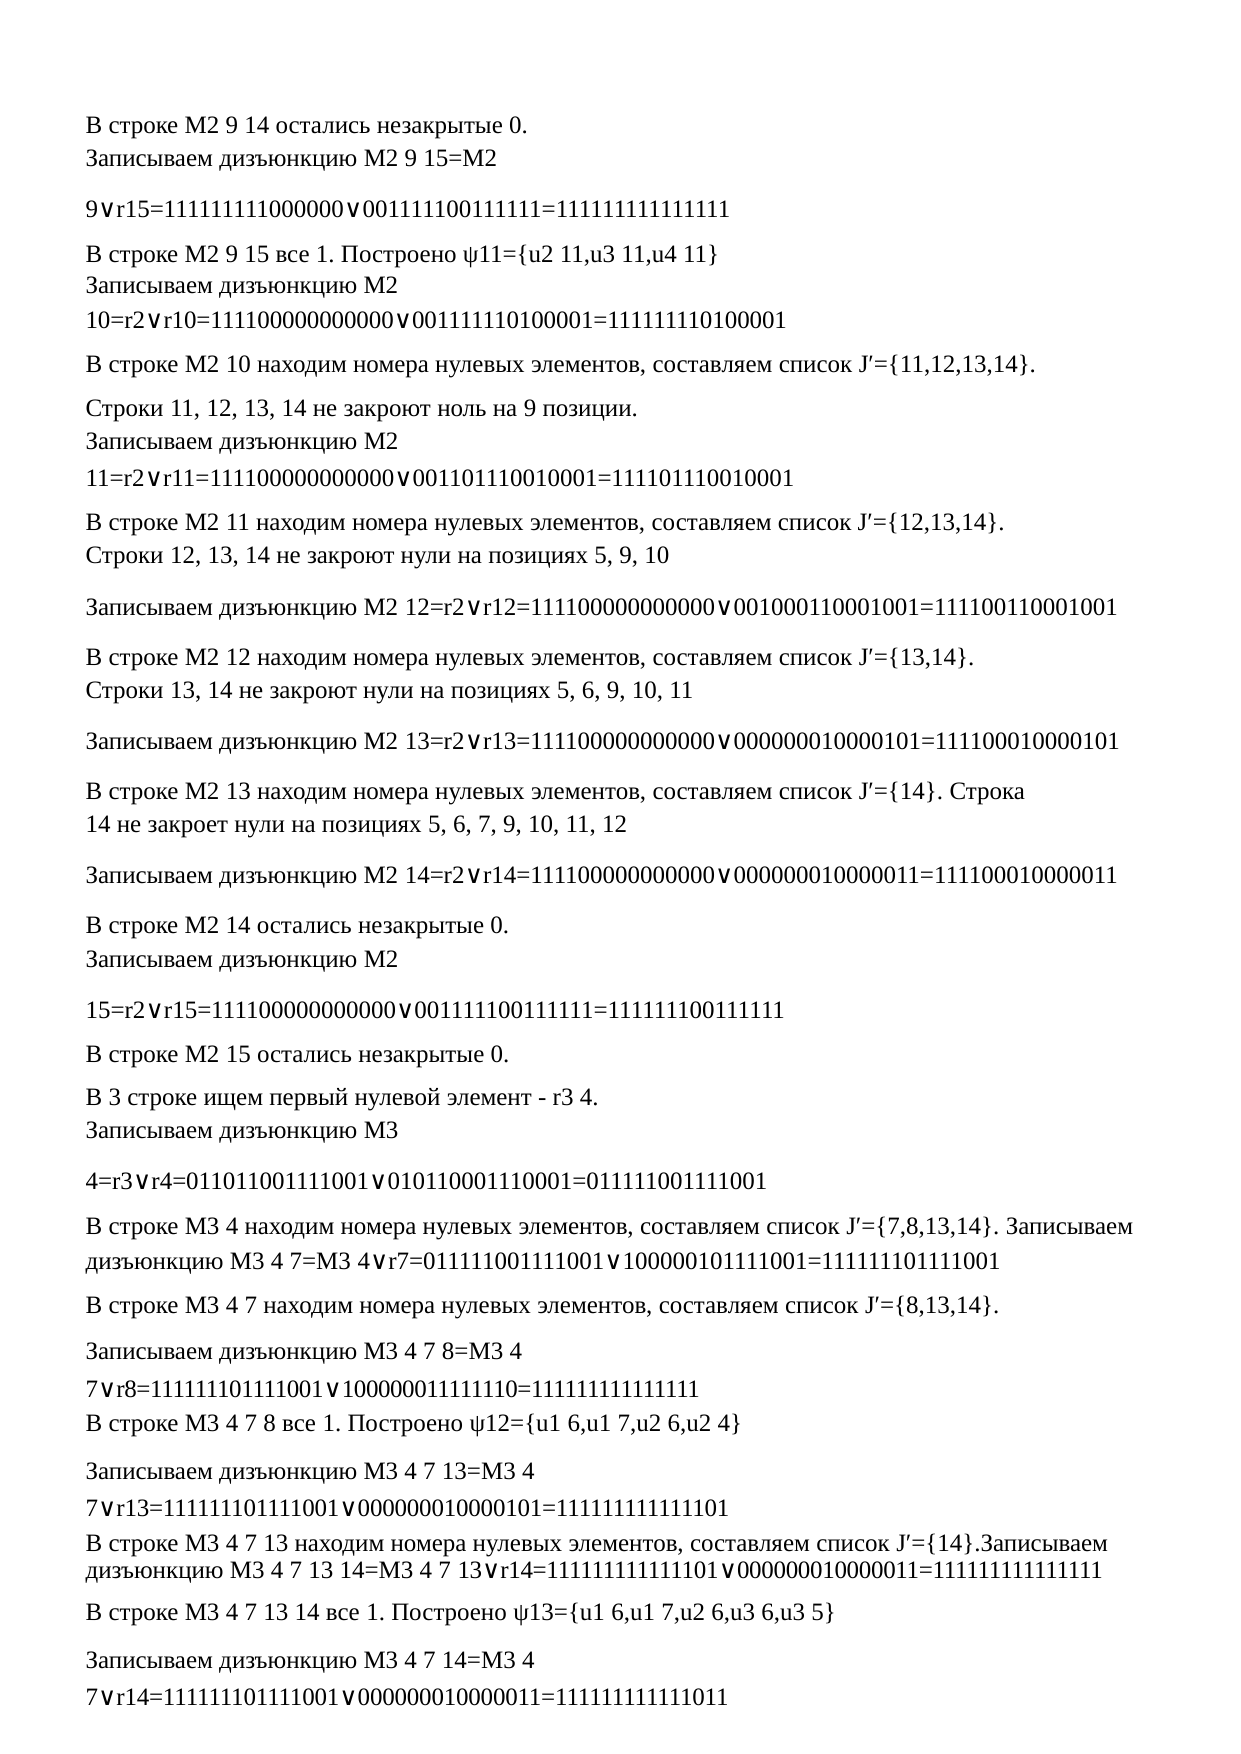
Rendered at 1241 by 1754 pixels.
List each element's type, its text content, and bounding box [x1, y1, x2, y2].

text 15=r2∨r15=111100000000000∨001111100111111=111111100111111 [85, 991, 1134, 1025]
text В строке M3 4 7 находим номера нулевых элементов, составляем список J′={8,13,14}. [85, 1294, 1134, 1318]
text В строке M2 12 находим номера нулевых элементов, составляем список J′={13,14}. Строки 13, 14 не закроют нули на позициях 5, 6, 9, 10, 11 [85, 642, 1058, 704]
text Записываем дизъюнкцию M3 4 7 14=M3 4 7∨r14=111111101111001∨000000010000011=111111111111011 [85, 1645, 785, 1713]
text В строке M2 14 остались незакрытые 0. Записываем дизъюнкцию M2 [85, 911, 542, 972]
text В строке M2 10 находим номера нулевых элементов, составляем список J′={11,12,13,14}. [85, 353, 1134, 377]
text В строке M3 4 7 13 находим номера нулевых элементов, составляем список J′={14}.Записываем дизъюнкцию M3 4 7 13 14=M3 4 7 13∨r14=111111111111101∨000000010000011=111111111111111 [85, 1529, 1134, 1584]
text Записываем дизъюнкцию M3 4 7 8=M3 4 7∨r8=111111101111001∨100000011111110=111111111111111 [85, 1336, 1134, 1404]
text 11=r2∨r11=111100000000000∨001101110010001=111101110010001 [85, 459, 1134, 493]
text В строке M3 4 7 8 все 1. Построено ψ12={u1 6,u1 7,u2 6,u2 4} [85, 1409, 1134, 1437]
text В строке M2 15 остались незакрытые 0. [85, 1039, 1134, 1068]
text В 3 строке ищем первый нулевой элемент - r3 4. Записываем дизъюнкцию M3 [85, 1082, 727, 1144]
text В строке M2 9 14 остались незакрытые 0. Записываем дизъюнкцию M2 9 15=M2 [85, 110, 561, 172]
text Строки 11, 12, 13, 14 не закроют ноль на 9 позиции. Записываем дизъюнкцию M2 [85, 393, 727, 455]
text 9∨r15=111111111000000∨001111100111111=111111111111111 [85, 191, 1134, 225]
text В строке M3 4 7 13 14 все 1. Построено ψ13={u1 6,u1 7,u2 6,u3 6,u3 5} [85, 1599, 1134, 1626]
text Записываем дизъюнкцию M2 13=r2∨r13=111100000000000∨000000010000101=111100010000101 [85, 722, 1134, 757]
text Записываем дизъюнкцию M3 4 7 13=M3 4 7∨r13=111111101111001∨000000010000101=111111111111101 [85, 1456, 1134, 1524]
text В строке M3 4 находим номера нулевых элементов, составляем список J′={7,8,13,14}. Записываем дизъюнкцию M3 4 7=M3 4∨r7=011111001111001∨100000101111001=111111101111001 [85, 1211, 1134, 1277]
text В строке M2 13 находим номера нулевых элементов, составляем список J′={14}. Строка 14 не закроет нули на позициях 5, 6, 7, 9, 10, 11, 12 [85, 776, 1044, 838]
text 4=r3∨r4=011011001111001∨010110001110001=011111001111001 [85, 1163, 1134, 1196]
text В строке M2 11 находим номера нулевых элементов, составляем список J′={12,13,14}. Строки 12, 13, 14 не закроют нули на позициях 5, 9, 10 [85, 507, 1058, 569]
text Записываем дизъюнкцию M2 14=r2∨r14=111100000000000∨000000010000011=111100010000011 [85, 857, 1134, 891]
text В строке M2 9 15 все 1. Построено ψ11={u2 11,u3 11,u4 11} Записываем дизъюнкцию M2 10=r2∨r10=111100000000000∨001111110100001=111111110100001 [85, 239, 840, 336]
text Записываем дизъюнкцию M2 12=r2∨r12=111100000000000∨001000110001001=111100110001001 [85, 588, 1134, 622]
